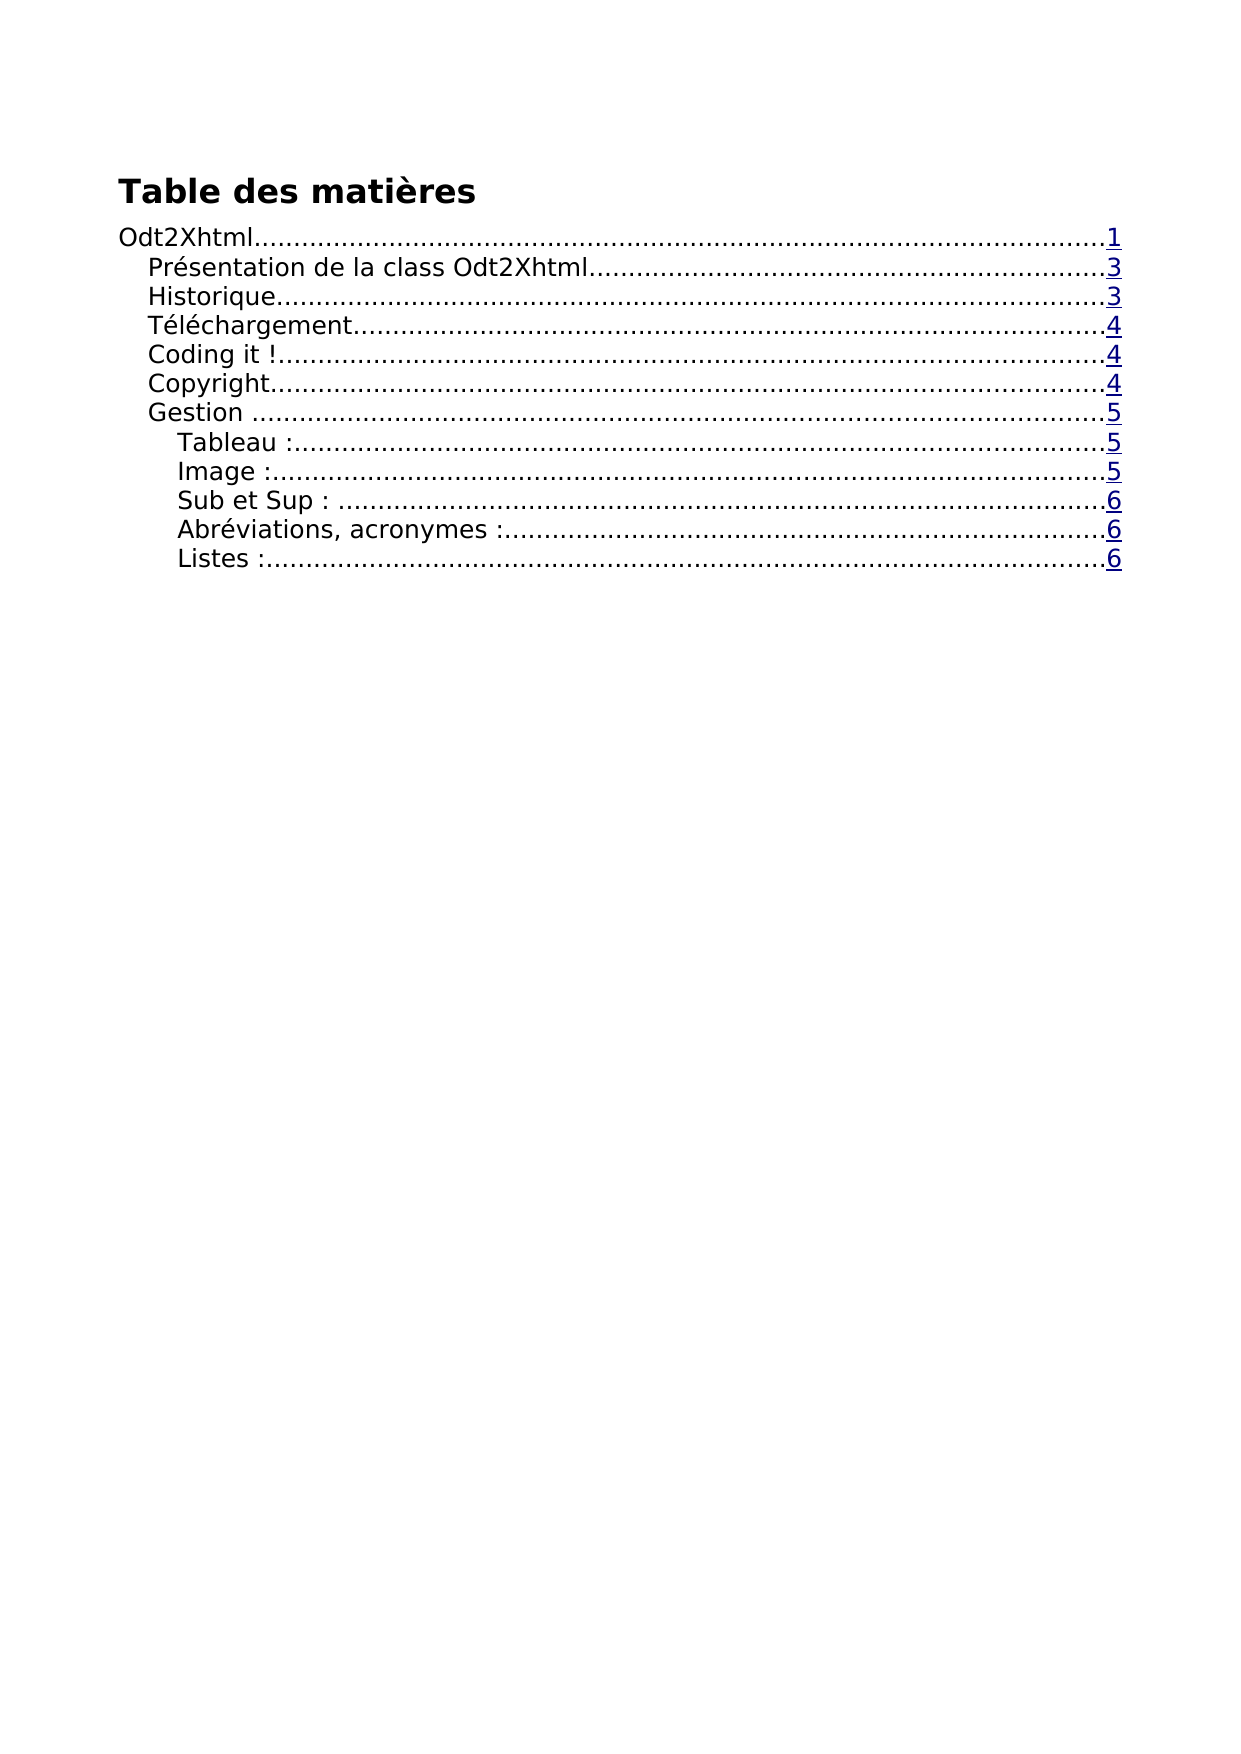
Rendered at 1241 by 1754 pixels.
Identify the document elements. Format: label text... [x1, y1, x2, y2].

text Copyright 4 [148, 369, 1122, 399]
text Image : 5 [177, 457, 1122, 486]
text Tableau : 5 [177, 428, 1122, 457]
text Odt2Xhtml 1 [118, 224, 1122, 253]
text Abréviations, acronymes : 6 [177, 515, 1122, 544]
text Historique 3 [148, 282, 1122, 311]
text Coding it ! 4 [148, 340, 1122, 369]
text Gestion 5 [148, 399, 1122, 428]
subtitle Table des matières [118, 172, 1122, 211]
text Téléchargement 4 [148, 311, 1122, 340]
text Listes : 6 [177, 544, 1122, 574]
text Sub et Sup : 6 [177, 486, 1122, 515]
text Présentation de la class Odt2Xhtml 3 [148, 253, 1122, 282]
